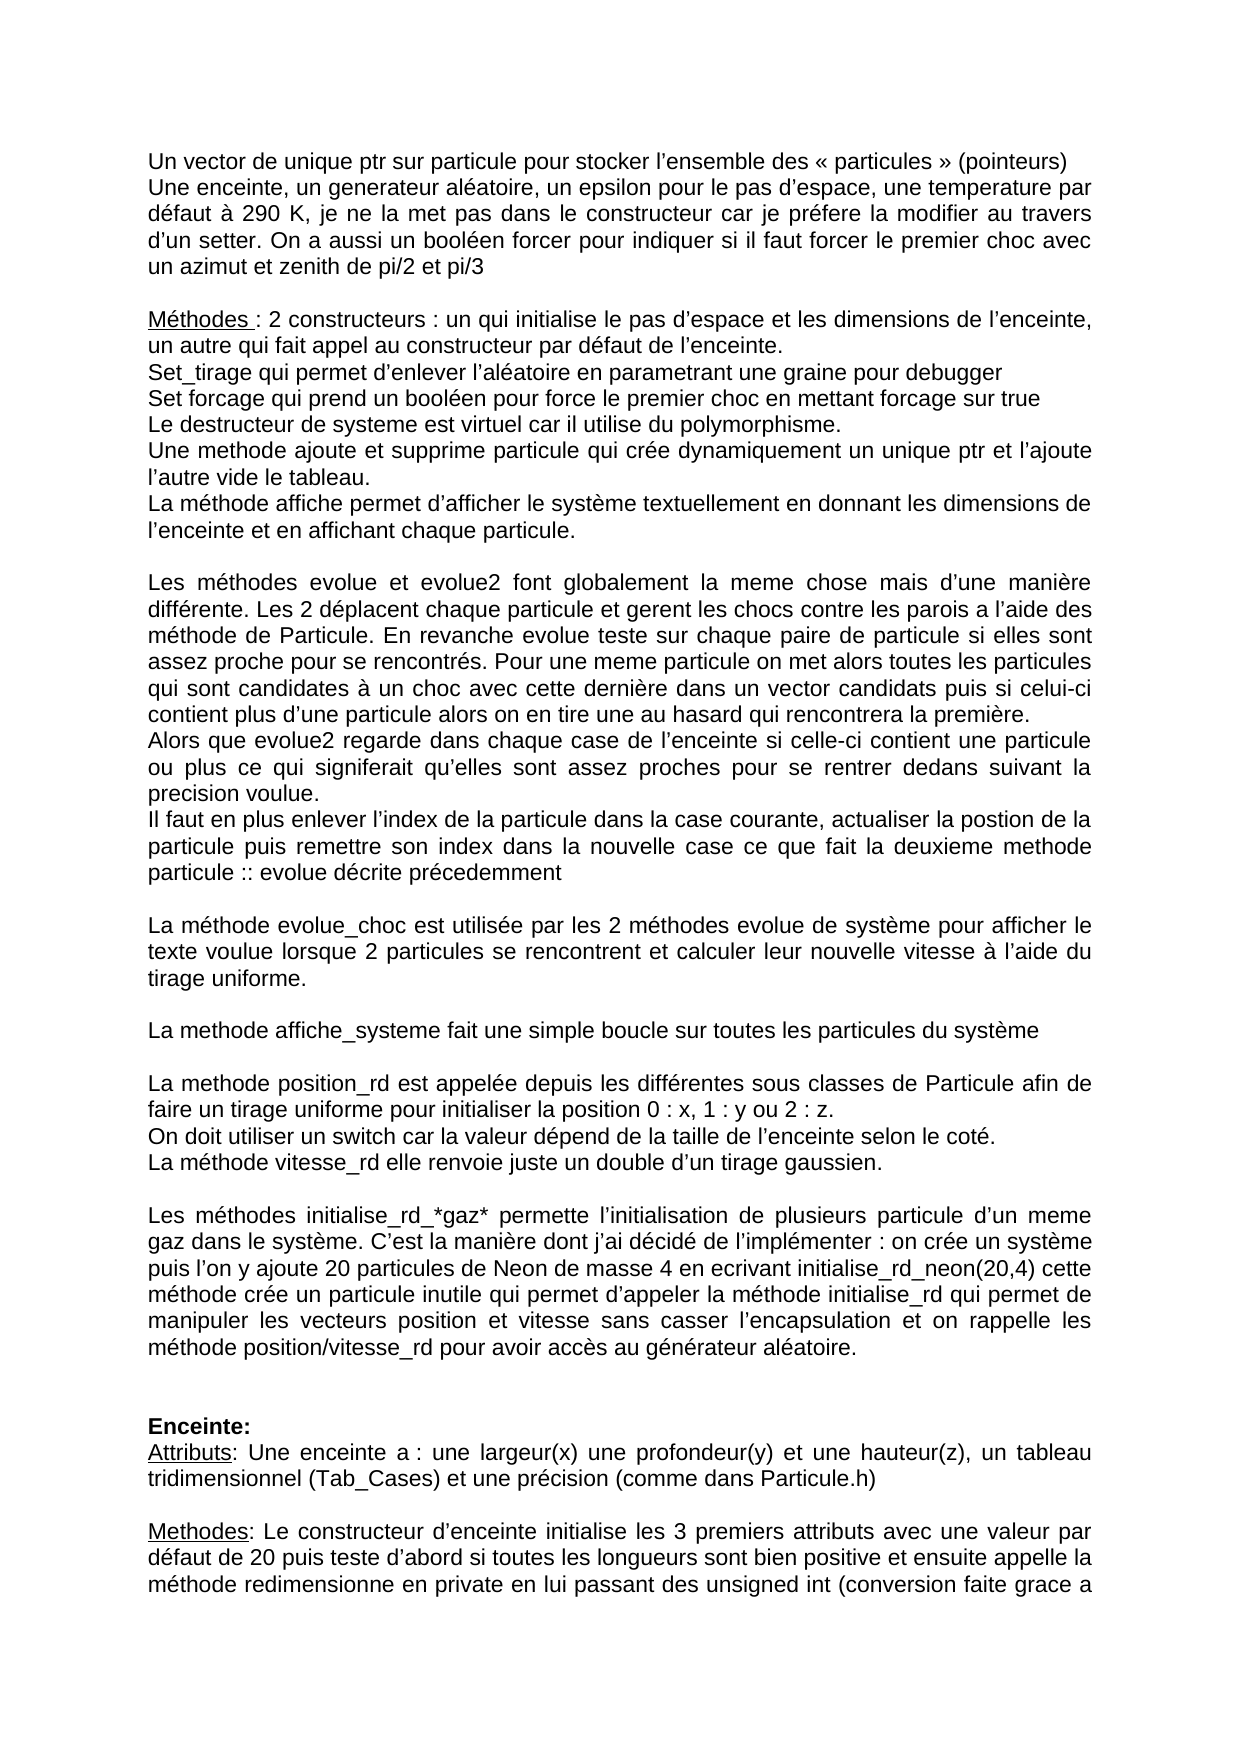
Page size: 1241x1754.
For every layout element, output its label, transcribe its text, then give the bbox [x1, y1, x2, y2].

text Methodes: Le constructeur d’enceinte initialise les 3 premiers attributs avec une valeur par défaut de 20 puis teste d’abord si toutes les longueurs sont bien positive et ensuite appelle la méthode redimensionne en private en lui passant des unsigned int (conversion faite grace a [148, 1518, 1093, 1597]
text Alors que evolue2 regarde dans chaque case de l’enceinte si celle-ci contient une particule ou plus ce qui signiferait qu’elles sont assez proches pour se rentrer dedans suivant la precision voulue. [148, 727, 1093, 806]
text On doit utiliser un switch car la valeur dépend de la taille de l’enceinte selon le coté. [148, 1123, 1093, 1149]
text Une methode ajoute et supprime particule qui crée dynamiquement un unique ptr et l’ajoute l’autre vide le tableau. [148, 437, 1093, 490]
text Un vector de unique ptr sur particule pour stocker l’ensemble des « particules » (pointeurs) [148, 148, 1093, 174]
text Une enceinte, un generateur aléatoire, un epsilon pour le pas d’espace, une temperature par défaut à 290 K, je ne la met pas dans le constructeur car je préfere la modifier au travers d’un setter. On a aussi un booléen forcer pour indiquer si il faut forcer le premier choc avec un azimut et zenith de pi/2 et pi/3 [148, 174, 1093, 279]
text Méthodes : 2 constructeurs : un qui initialise le pas d’espace et les dimensions de l’enceinte, un autre qui fait appel au constructeur par défaut de l’enceinte. [148, 306, 1093, 358]
text Les méthodes initialise_rd_*gaz* permette l’initialisation de plusieurs particule d’un meme gaz dans le système. C’est la manière dont j’ai décidé de l’implémenter : on crée un système puis l’on y ajoute 20 particules de Neon de masse 4 en ecrivant initialise_rd_neon(20,4) cette méthode crée un particule inutile qui permet d’appeler la méthode initialise_rd qui permet de manipuler les vecteurs position et vitesse sans casser l’encapsulation et on rappelle les méthode position/vitesse_rd pour avoir accès au générateur aléatoire. [148, 1202, 1093, 1360]
text Set forcage qui prend un booléen pour force le premier choc en mettant forcage sur true [148, 385, 1093, 411]
text Les méthodes evolue et evolue2 font globalement la meme chose mais d’une manière différente. Les 2 déplacent chaque particule et gerent les chocs contre les parois a l’aide des méthode de Particule. En revanche evolue teste sur chaque paire de particule si elles sont assez proche pour se rencontrés. Pour une meme particule on met alors toutes les particules qui sont candidates à un choc avec cette dernière dans un vector candidats puis si celui-ci contient plus d’une particule alors on en tire une au hasard qui rencontrera la première. [148, 569, 1093, 727]
text La méthode evolue_choc est utilisée par les 2 méthodes evolue de système pour afficher le texte voulue lorsque 2 particules se rencontrent et calculer leur nouvelle vitesse à l’aide du tirage uniforme. [148, 912, 1093, 991]
text Enceinte: [148, 1413, 1093, 1439]
text Il faut en plus enlever l’index de la particule dans la case courante, actualiser la postion de la particule puis remettre son index dans la nouvelle case ce que fait la deuxieme methode particule :: evolue décrite précedemment [148, 806, 1093, 886]
text Set_tirage qui permet d’enlever l’aléatoire en parametrant une graine pour debugger [148, 358, 1093, 385]
text La methode position_rd est appelée depuis les différentes sous classes de Particule afin de faire un tirage uniforme pour initialiser la position 0 : x, 1 : y ou 2 : z. [148, 1070, 1093, 1123]
text La méthode affiche permet d’afficher le système textuellement en donnant les dimensions de l’enceinte et en affichant chaque particule. [148, 490, 1093, 543]
text La méthode vitesse_rd elle renvoie juste un double d’un tirage gaussien. [148, 1149, 1093, 1175]
text Le destructeur de systeme est virtuel car il utilise du polymorphisme. [148, 411, 1093, 437]
text Attributs: Une enceinte a : une largeur(x) une profondeur(y) et une hauteur(z), un tableau tridimensionnel (Tab_Cases) et une précision (comme dans Particule.h) [148, 1439, 1093, 1492]
text La methode affiche_systeme fait une simple boucle sur toutes les particules du système [148, 1017, 1093, 1044]
